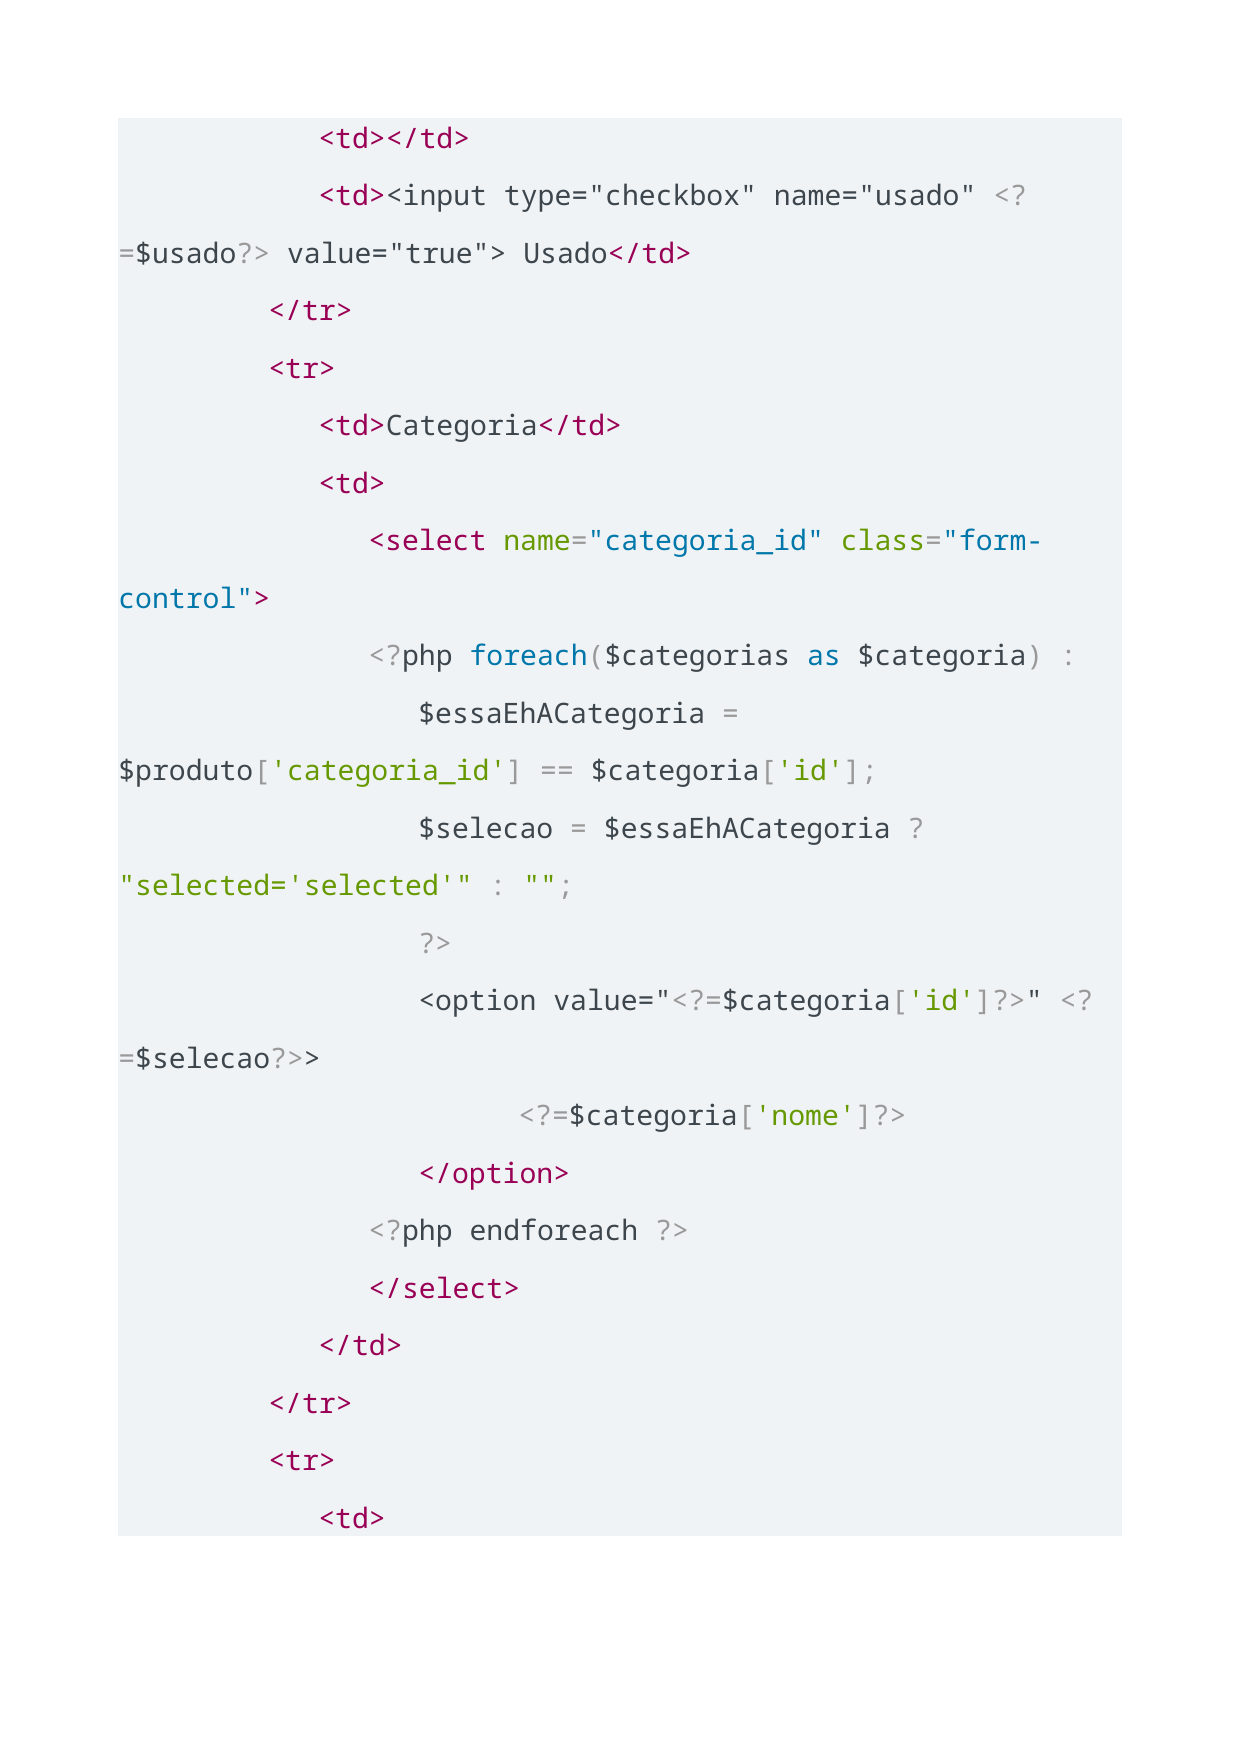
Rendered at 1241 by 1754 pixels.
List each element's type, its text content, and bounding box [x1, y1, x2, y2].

text </tr> [118, 1383, 1122, 1421]
text <option value="<?=$categoria['id']?>" <?=$selecao?>> [118, 981, 1122, 1076]
text ?> [118, 923, 1122, 961]
text <?=$categoria['nome']?> [118, 1096, 1122, 1134]
text $essaEhACategoria = $produto['categoria_id'] == $categoria['id']; [118, 693, 1122, 789]
text <tr> [118, 348, 1122, 386]
text <td><input type="checkbox" name="usado" <?=$usado?> value="true"> Usado</td> [118, 176, 1122, 271]
text <select name="categoria_id" class="form-control"> [118, 521, 1122, 616]
text </option> [118, 1153, 1122, 1191]
text <td></td> [118, 118, 1122, 156]
text <td> [118, 1498, 1122, 1536]
text <?php foreach($categorias as $categoria) : [118, 636, 1122, 674]
text <tr> [118, 1441, 1122, 1479]
text </select> [118, 1268, 1122, 1306]
text <td>Categoria</td> [118, 406, 1122, 444]
text </td> [118, 1326, 1122, 1364]
text </tr> [118, 291, 1122, 329]
text $selecao = $essaEhACategoria ? "selected='selected'" : ""; [118, 808, 1122, 904]
text <?php endforeach ?> [118, 1211, 1122, 1249]
text <td> [118, 463, 1122, 501]
